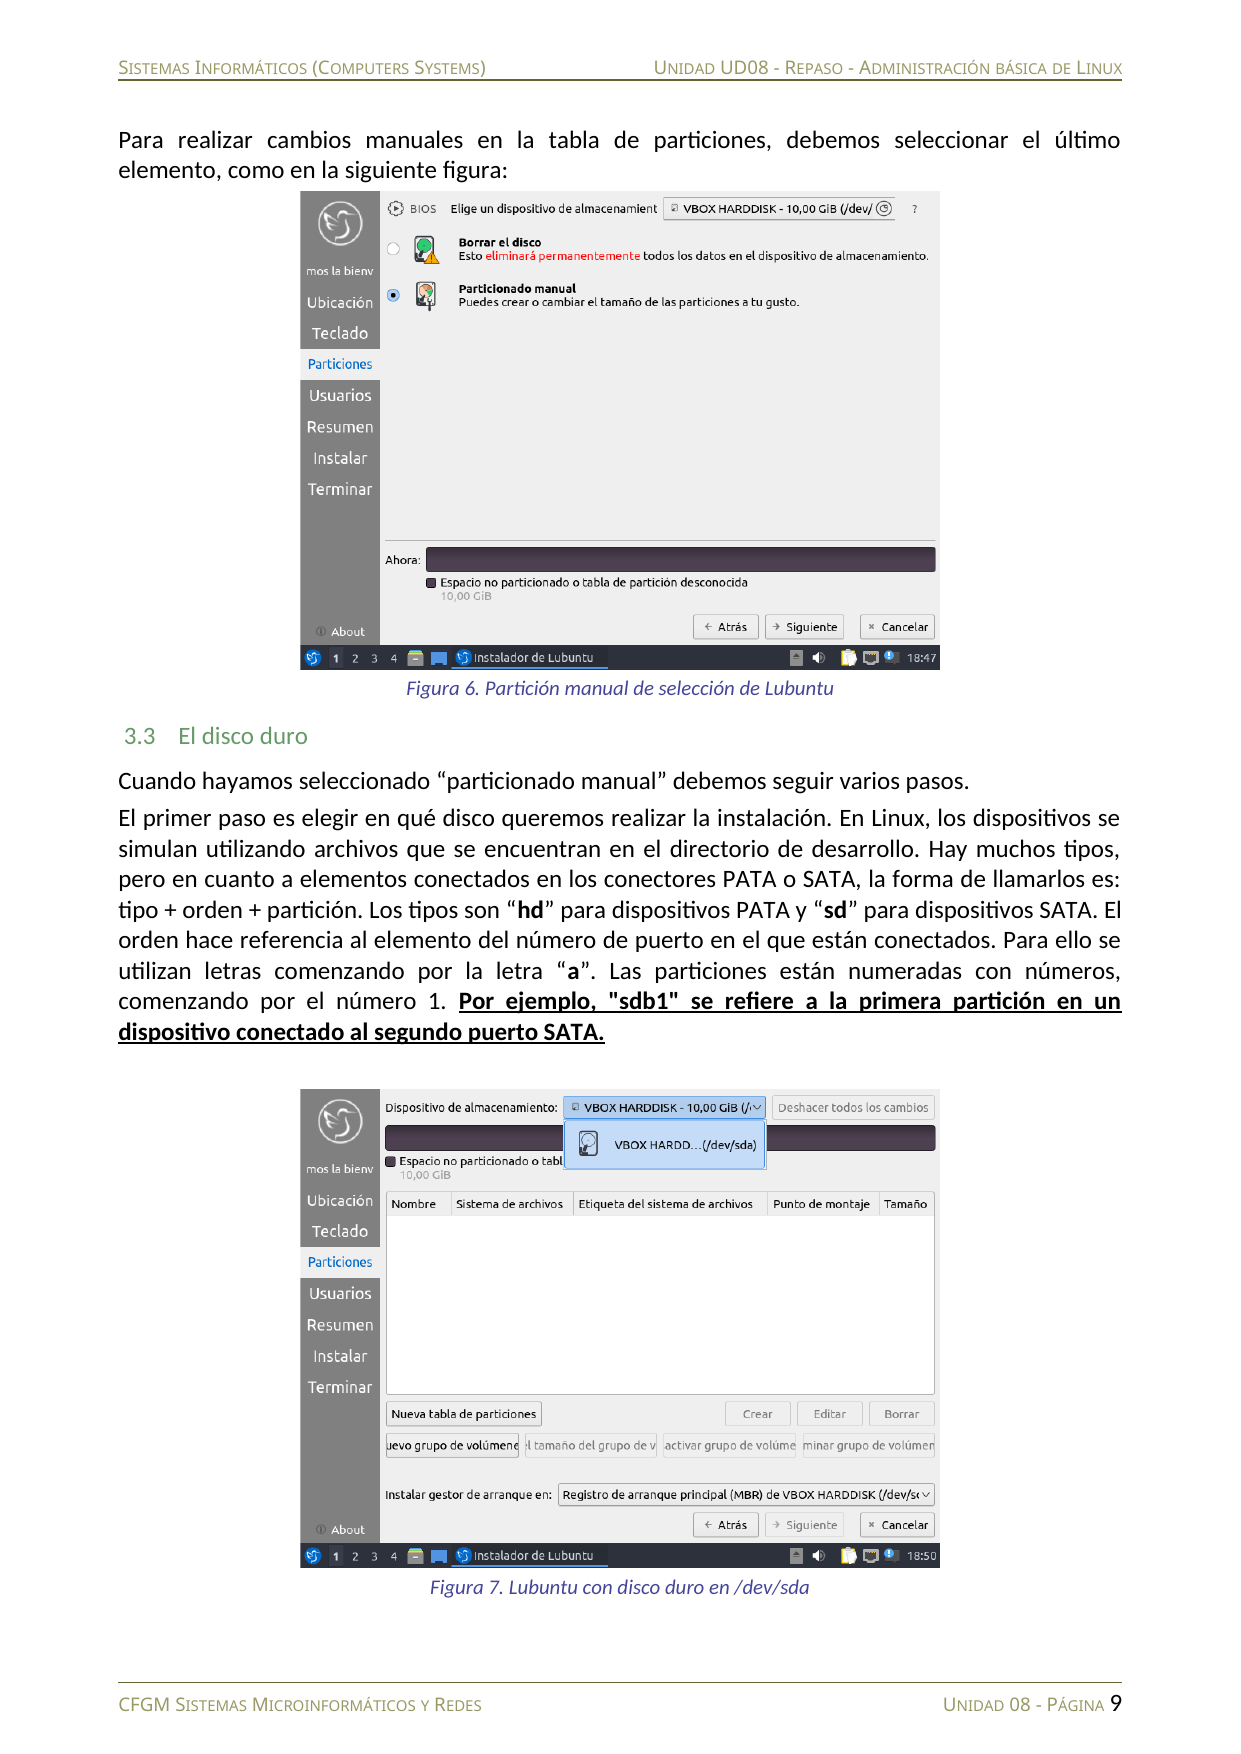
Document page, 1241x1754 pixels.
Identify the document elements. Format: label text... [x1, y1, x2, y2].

subtitle El disco duro [118, 720, 1122, 750]
text Cuando hayamos seleccionado “particionado manual” debemos seguir varios pasos. [118, 765, 1122, 796]
text Figura 7. Lubuntu con disco duro en /dev/sda [118, 1574, 1122, 1599]
text Figura 6. Partición manual de selección de Lubuntu [118, 676, 1122, 701]
picture [300, 191, 940, 670]
text El primer paso es elegir en qué disco queremos realizar la instalación. En Linux, los dispositivos se simulan utilizando archivos que se encuentran en el directorio de desarrollo. Hay muchos tipos, pero en cuanto a elementos conectados en los conectores PATA o SATA, la forma de llamarlos es: tipo + orden + partición. Los tipos son “hd” para dispositivos PATA y “sd” para dispositivos SATA. El orden hace referencia al elemento del número de puerto en el que están conectados. Para ello se utilizan letras comenzando por la letra “a”. Las particiones están numeradas con números, comenzando por el número 1. Por ejemplo, "sdb1" se refiere a la primera partición en un dispositivo conectado al segundo puerto SATA. [118, 802, 1122, 1046]
text Para realizar cambios manuales en la tabla de particiones, debemos seleccionar el último elemento, como en la siguiente figura: [118, 124, 1122, 185]
picture [300, 1089, 940, 1568]
